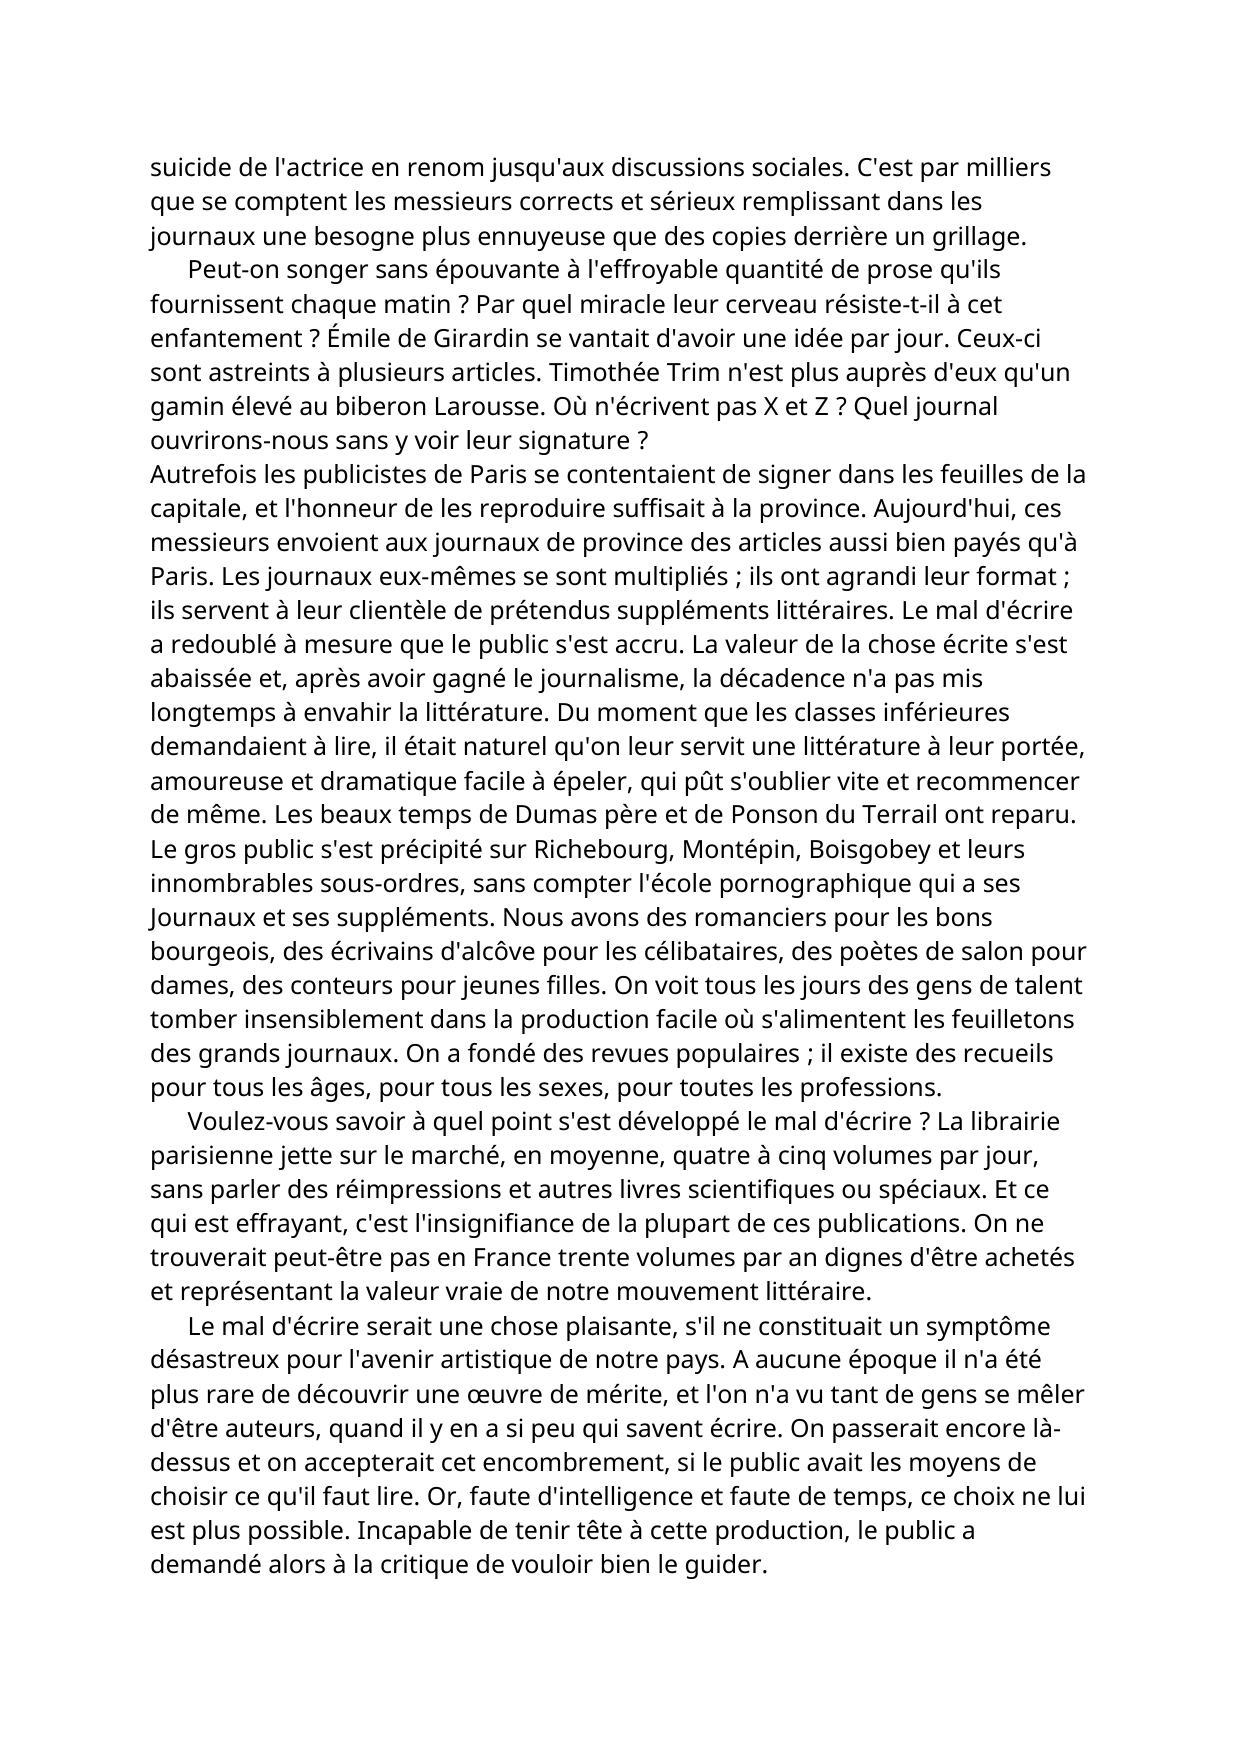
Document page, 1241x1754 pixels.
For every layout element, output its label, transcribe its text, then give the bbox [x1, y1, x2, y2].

text Voulez-vous savoir à quel point s'est développé le mal d'écrire ? La librairie parisienne jette sur le marché, en moyenne, quatre à cinq volumes par jour, sans parler des réimpressions et autres livres scientifiques ou spéciaux. Et ce qui est effrayant, c'est l'insignifiance de la plupart de ces publications. On ne trouverait peut-être pas en France trente volumes par an dignes d'être achetés et représentant la valeur vraie de notre mouvement littéraire. [150, 1104, 1091, 1308]
text Peut-on songer sans épouvante à l'effroyable quantité de prose qu'ils fournissent chaque matin ? Par quel miracle leur cerveau résiste-t-il à cet enfantement ? Émile de Girardin se vantait d'avoir une idée par jour. Ceux-ci sont astreints à plusieurs articles. Timothée Trim n'est plus auprès d'eux qu'un gamin élevé au biberon Larousse. Où n'écrivent pas X et Z ? Quel journal ouvrirons-nous sans y voir leur signature ? [150, 252, 1091, 457]
text suicide de l'actrice en renom jusqu'aux discussions sociales. C'est par milliers que se comptent les messieurs corrects et sérieux remplissant dans les journaux une besogne plus ennuyeuse que des copies derrière un grillage. [150, 150, 1091, 252]
text Autrefois les publicistes de Paris se contentaient de signer dans les feuilles de la capitale, et l'honneur de les reproduire suffisait à la province. Aujourd'hui, ces messieurs envoient aux journaux de province des articles aussi bien payés qu'à Paris. Les journaux eux-mêmes se sont multipliés ; ils ont agrandi leur format ; ils servent à leur clientèle de prétendus suppléments littéraires. Le mal d'écrire a redoublé à mesure que le public s'est accru. La valeur de la chose écrite s'est abaissée et, après avoir gagné le journalisme, la décadence n'a pas mis longtemps à envahir la littérature. Du moment que les classes inférieures demandaient à lire, il était naturel qu'on leur servit une littérature à leur portée, amoureuse et dramatique facile à épeler, qui pût s'oublier vite et recommencer de même. Les beaux temps de Dumas père et de Ponson du Terrail ont reparu. Le gros public s'est précipité sur Richebourg, Montépin, Boisgobey et leurs innombrables sous-ordres, sans compter l'école pornographique qui a ses Journaux et ses suppléments. Nous avons des romanciers pour les bons bourgeois, des écrivains d'alcôve pour les célibataires, des poètes de salon pour dames, des conteurs pour jeunes filles. On voit tous les jours des gens de talent tomber insensiblement dans la production facile où s'alimentent les feuilletons des grands journaux. On a fondé des revues populaires ; il existe des recueils pour tous les âges, pour tous les sexes, pour toutes les professions. [150, 457, 1091, 1104]
text Le mal d'écrire serait une chose plaisante, s'il ne constituait un symptôme désastreux pour l'avenir artistique de notre pays. A aucune époque il n'a été plus rare de découvrir une œuvre de mérite, et l'on n'a vu tant de gens se mêler d'être auteurs, quand il y en a si peu qui savent écrire. On passerait encore là-dessus et on accepterait cet encombrement, si le public avait les moyens de choisir ce qu'il faut lire. Or, faute d'intelligence et faute de temps, ce choix ne lui est plus possible. Incapable de tenir tête à cette production, le public a demandé alors à la critique de vouloir bien le guider. [150, 1308, 1091, 1581]
